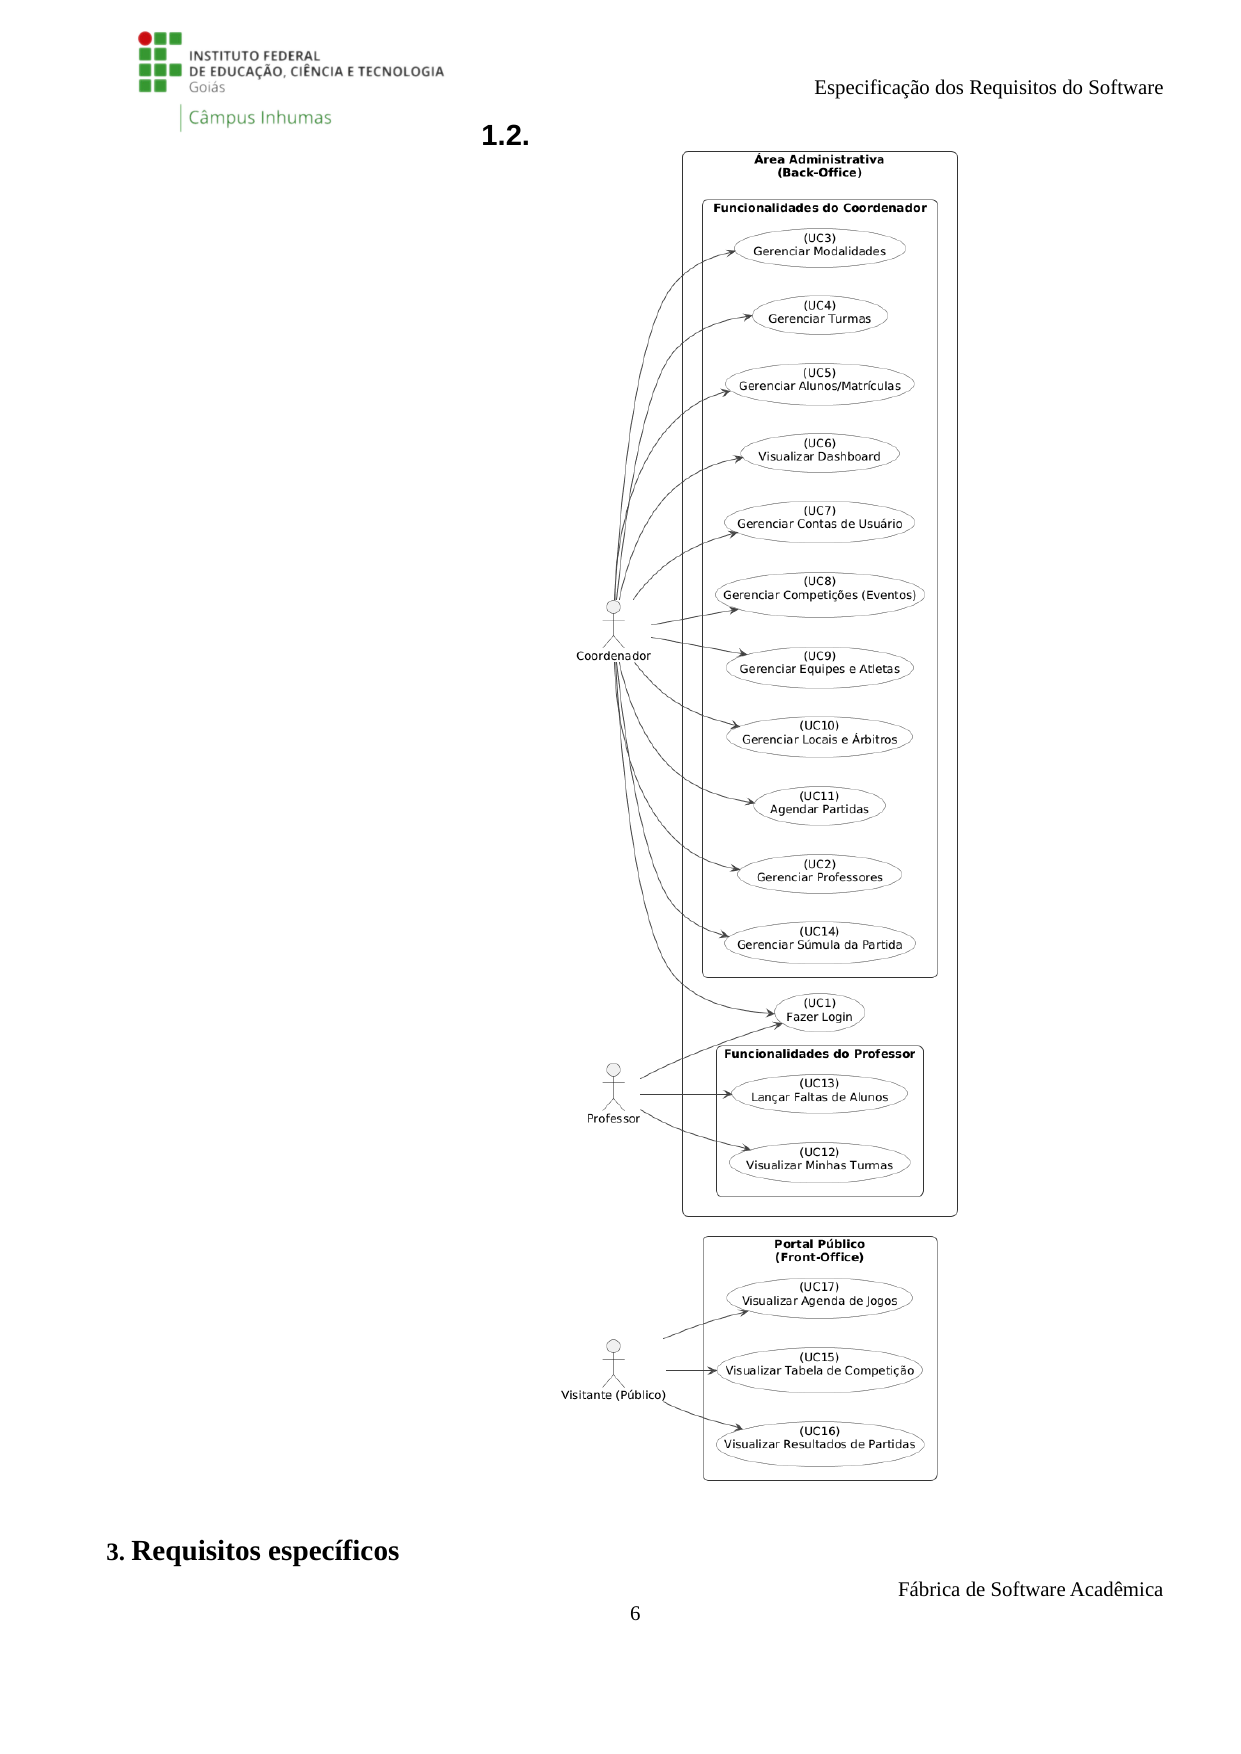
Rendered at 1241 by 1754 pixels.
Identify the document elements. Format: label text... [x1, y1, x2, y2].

list Requisitos específicos [106, 1533, 1163, 1567]
